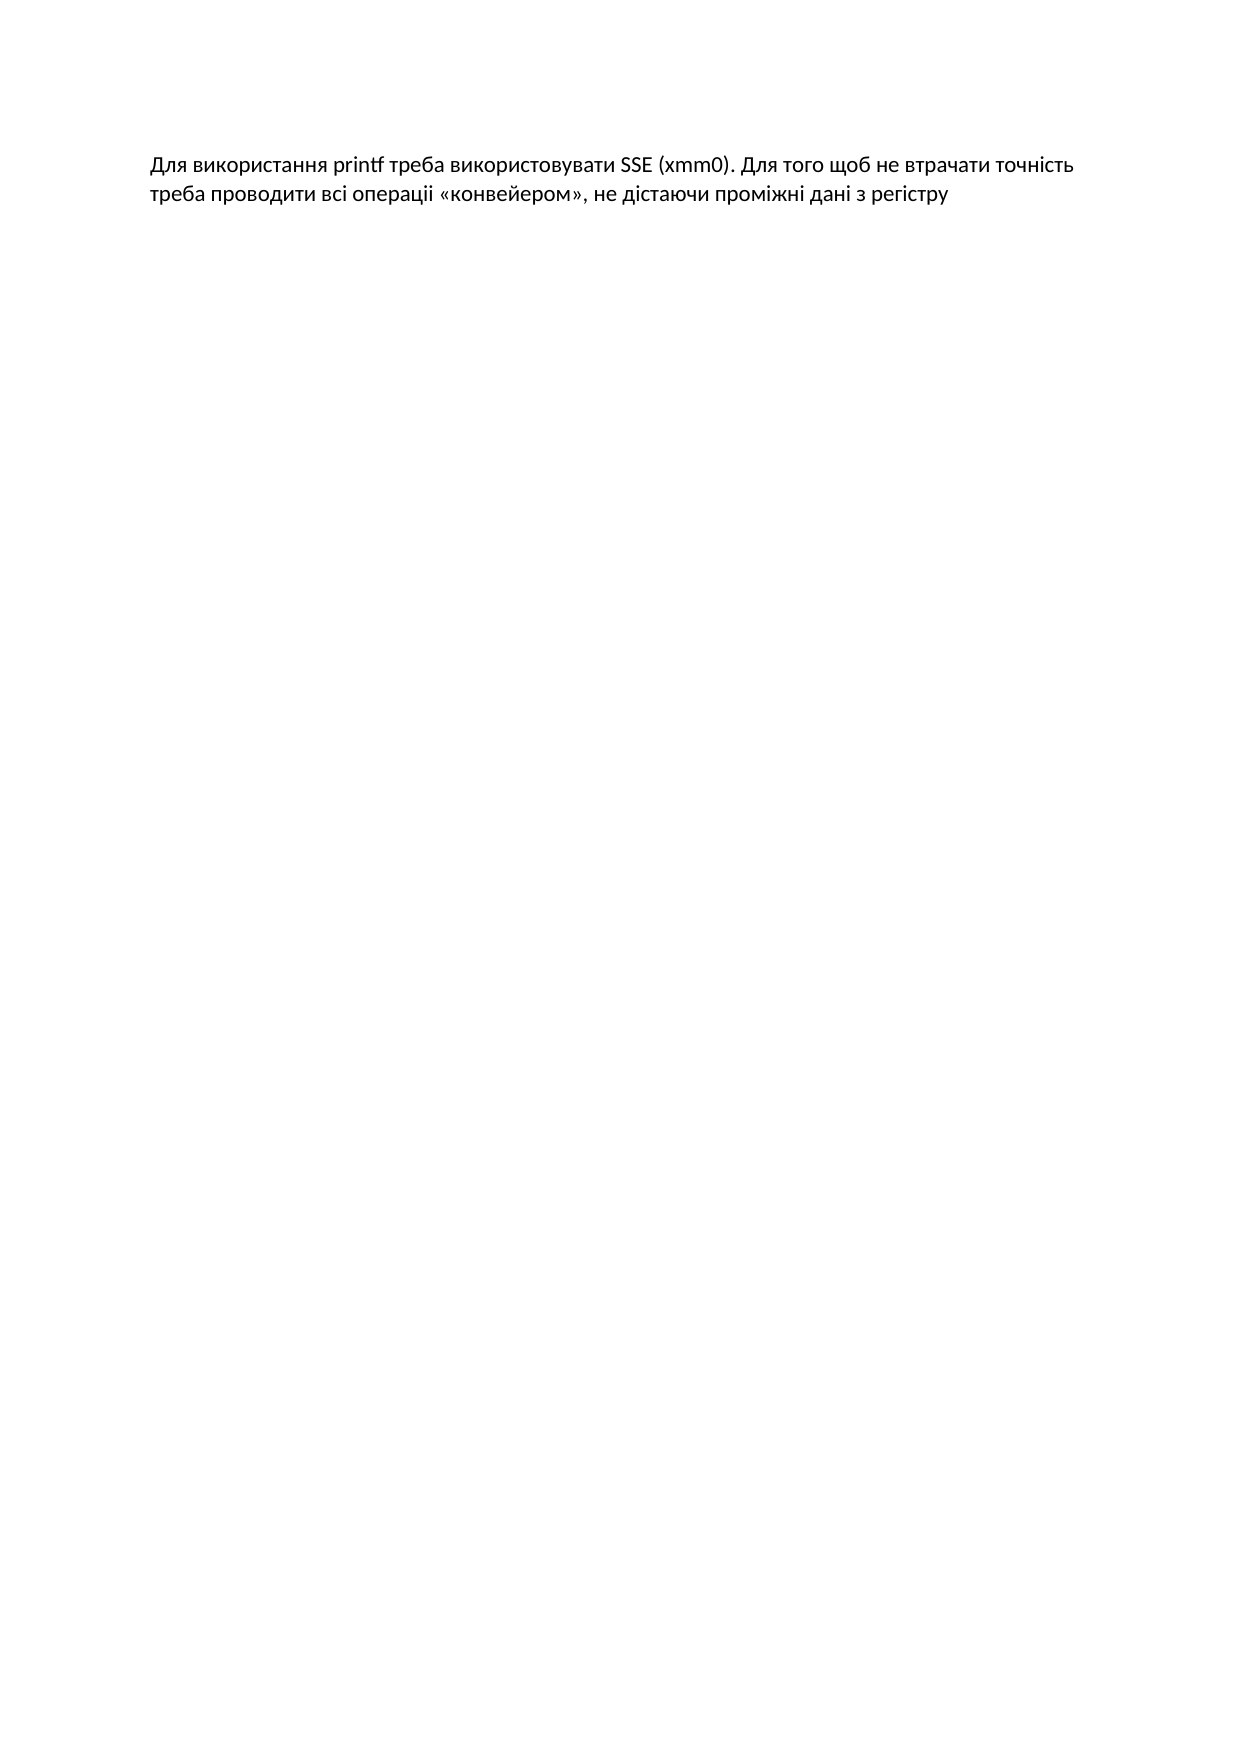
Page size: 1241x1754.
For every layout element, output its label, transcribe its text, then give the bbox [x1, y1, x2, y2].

text Для використання printf треба використовувати SSE (xmm0). Для того щоб не втрачати точнiсть треба проводити всi операцii «конвейером», не дiстаючи промiжнi данi з регiстру [150, 150, 1090, 207]
